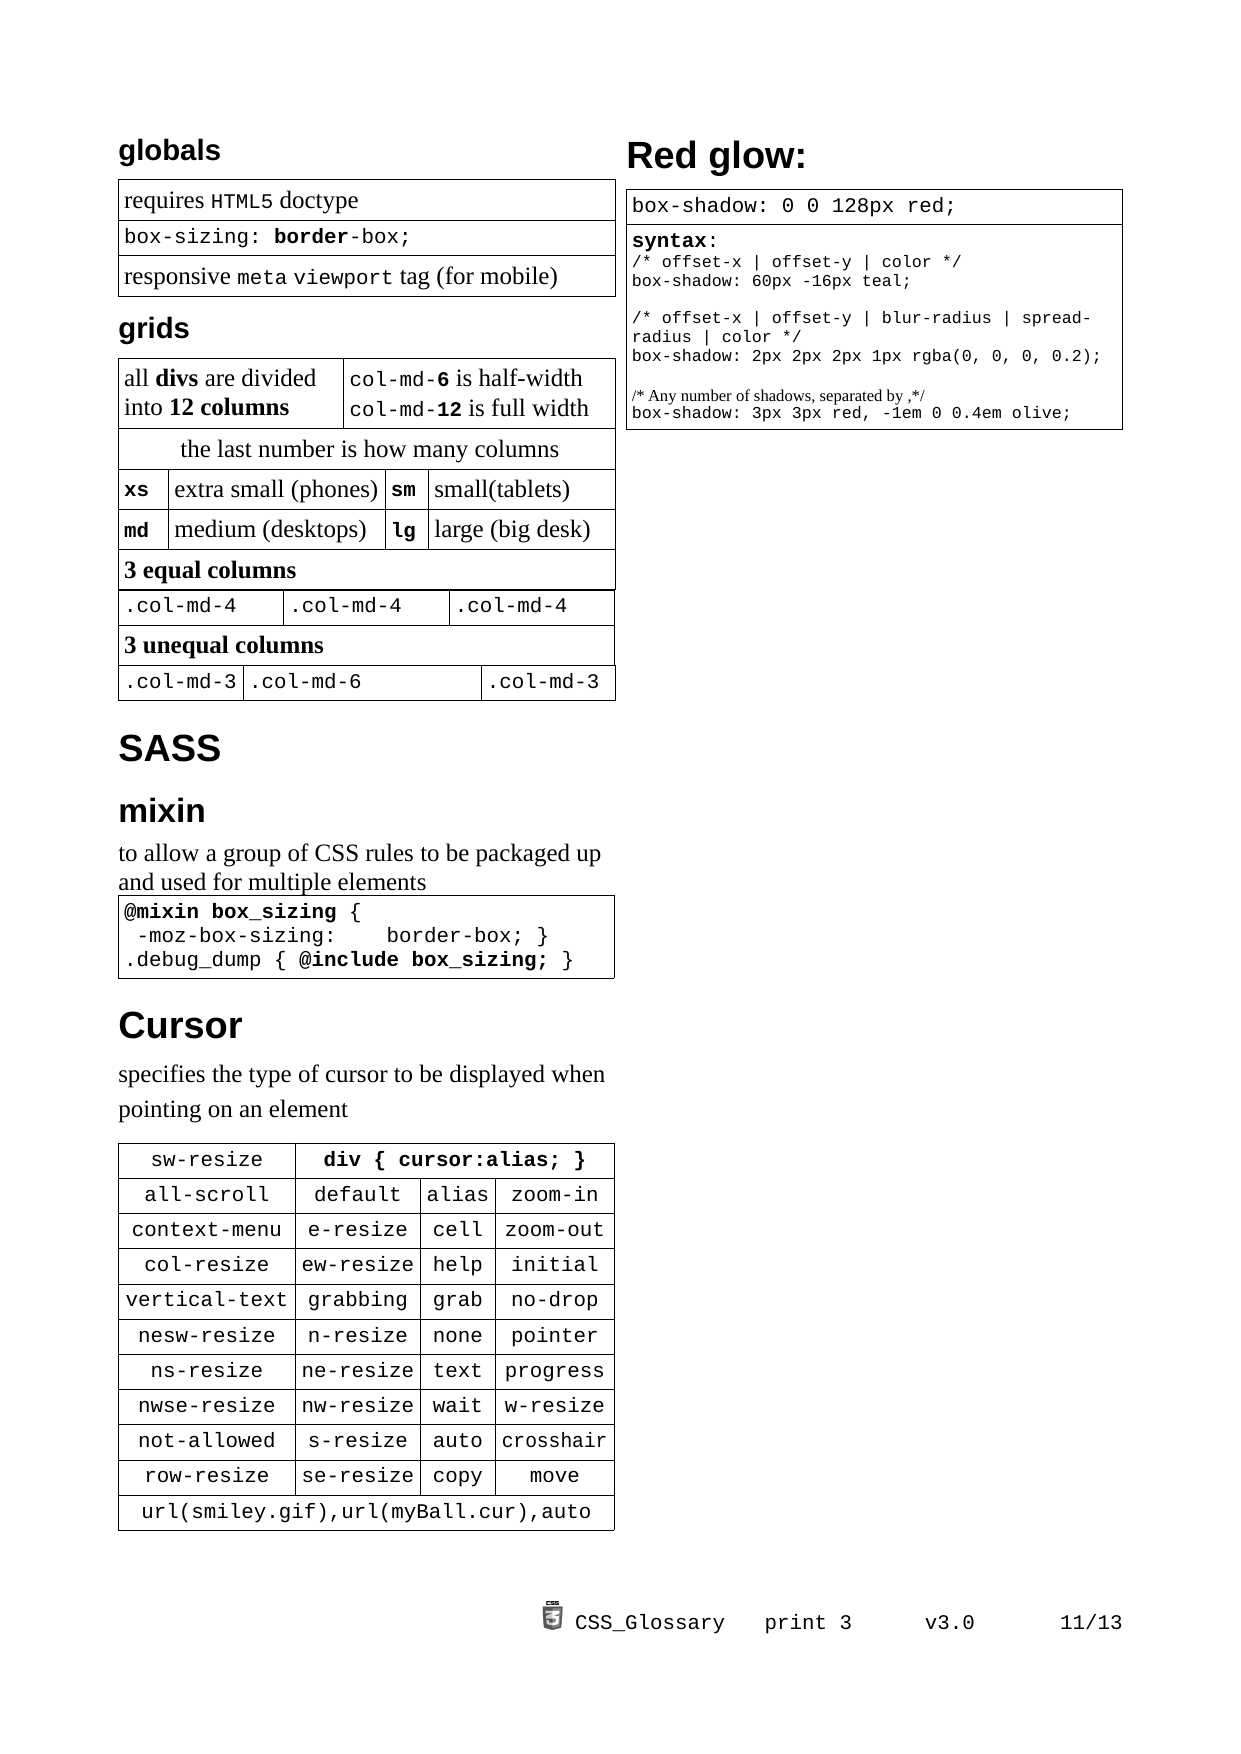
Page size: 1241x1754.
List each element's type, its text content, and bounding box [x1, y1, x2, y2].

table_cell 3 equal columns [119, 550, 615, 589]
table_cell default [296, 1179, 420, 1213]
table_cell extra small (phones) [169, 470, 385, 509]
table_header div { cursor:alias; } [296, 1144, 614, 1178]
text to allow a group of CSS rules to be packaged up and used for multiple elements [118, 838, 614, 895]
subtitle SASS [118, 725, 614, 769]
table_cell se-resize [296, 1461, 420, 1495]
table_header .col-md-4 [119, 591, 283, 625]
table_header sw-resize [119, 1144, 295, 1178]
table_cell no-drop [496, 1285, 614, 1319]
table_cell crosshair [496, 1425, 614, 1459]
subtitle Red glow: [626, 133, 1122, 176]
table_cell lg [386, 510, 428, 549]
table_header .col-md-3 [482, 666, 615, 700]
table_cell help [421, 1249, 495, 1283]
table_header col-md-6 is half-width col-md-12 is full width [344, 359, 615, 428]
table_cell md [119, 510, 168, 549]
table_cell cell [421, 1214, 495, 1248]
table_cell none [421, 1320, 495, 1354]
table_cell small(tablets) [429, 470, 615, 509]
table_cell vertical-text [119, 1285, 295, 1319]
table_cell nesw-resize [119, 1320, 295, 1354]
table_cell all-scroll [119, 1179, 295, 1213]
table_cell not-allowed [119, 1425, 295, 1459]
table_cell copy [421, 1461, 495, 1495]
table_cell grab [421, 1285, 495, 1319]
table_header .col-md-4 [284, 591, 449, 625]
subtitle mixin [118, 790, 614, 829]
table_cell nwse-resize [119, 1390, 295, 1424]
table_header box-shadow: 0 0 128px red; [627, 190, 1122, 224]
table_cell responsive meta viewport tag (for mobile) [119, 256, 615, 296]
table_cell 3 unequal columns [119, 626, 614, 665]
table_cell grabbing [296, 1285, 420, 1319]
table_cell initial [496, 1249, 614, 1283]
table_cell medium (desktops) [169, 510, 385, 549]
table_cell row-resize [119, 1461, 295, 1495]
table_cell large (big desk) [429, 510, 615, 549]
table_cell n-resize [296, 1320, 420, 1354]
table_cell sm [386, 470, 428, 509]
table_cell ne-resize [296, 1355, 420, 1389]
table_cell move [496, 1461, 614, 1495]
table_cell url(smiley.gif),url(myBall.cur),auto [119, 1496, 614, 1530]
text specifies the type of cursor to be displayed when pointing on an element [118, 1059, 614, 1122]
table_cell progress [496, 1355, 614, 1389]
table_cell alias [421, 1179, 495, 1213]
table_cell wait [421, 1390, 495, 1424]
table_cell box-sizing: border-box; [119, 221, 615, 255]
table_cell ns-resize [119, 1355, 295, 1389]
table_header .col-md-3 [119, 666, 243, 700]
table_cell s-resize [296, 1425, 420, 1459]
subtitle Cursor [118, 1003, 614, 1047]
table_header requires HTML5 doctype [119, 180, 615, 220]
table_header .col-md-4 [450, 591, 614, 625]
table_cell e-resize [296, 1214, 420, 1248]
table_header all divs are divided into 12 columns [119, 359, 343, 428]
table_cell zoom-out [496, 1214, 614, 1248]
table_header .col-md-6 [244, 666, 481, 700]
subtitle grids [118, 311, 614, 345]
table_header @mixin box_sizing { -moz-box-sizing: border-box; } .debug_dump { @include box_sizing; } [119, 896, 614, 978]
table_cell col-resize [119, 1249, 295, 1283]
table_cell xs [119, 470, 168, 509]
table_cell text [421, 1355, 495, 1389]
table_cell pointer [496, 1320, 614, 1354]
subtitle globals [118, 133, 614, 166]
table_cell ew-resize [296, 1249, 420, 1283]
table_cell context-menu [119, 1214, 295, 1248]
table_cell auto [421, 1425, 495, 1459]
table_cell syntax: /* offset-x | offset-y | color */ box-shadow: 60px -16px teal; /* offset-x | offset-y | blur-radius | spread-radius | color */ box-shadow: 2px 2px 2px 1px rgba(0, 0, 0, 0.2); /* Any number of shadows, separated by ,*/ box-shadow: 3px 3px red, -1em 0 0.4em olive; [627, 225, 1122, 429]
table_cell the last number is how many columns [119, 429, 615, 468]
table_cell zoom-in [496, 1179, 614, 1213]
table_cell nw-resize [296, 1390, 420, 1424]
table_cell w-resize [496, 1390, 614, 1424]
